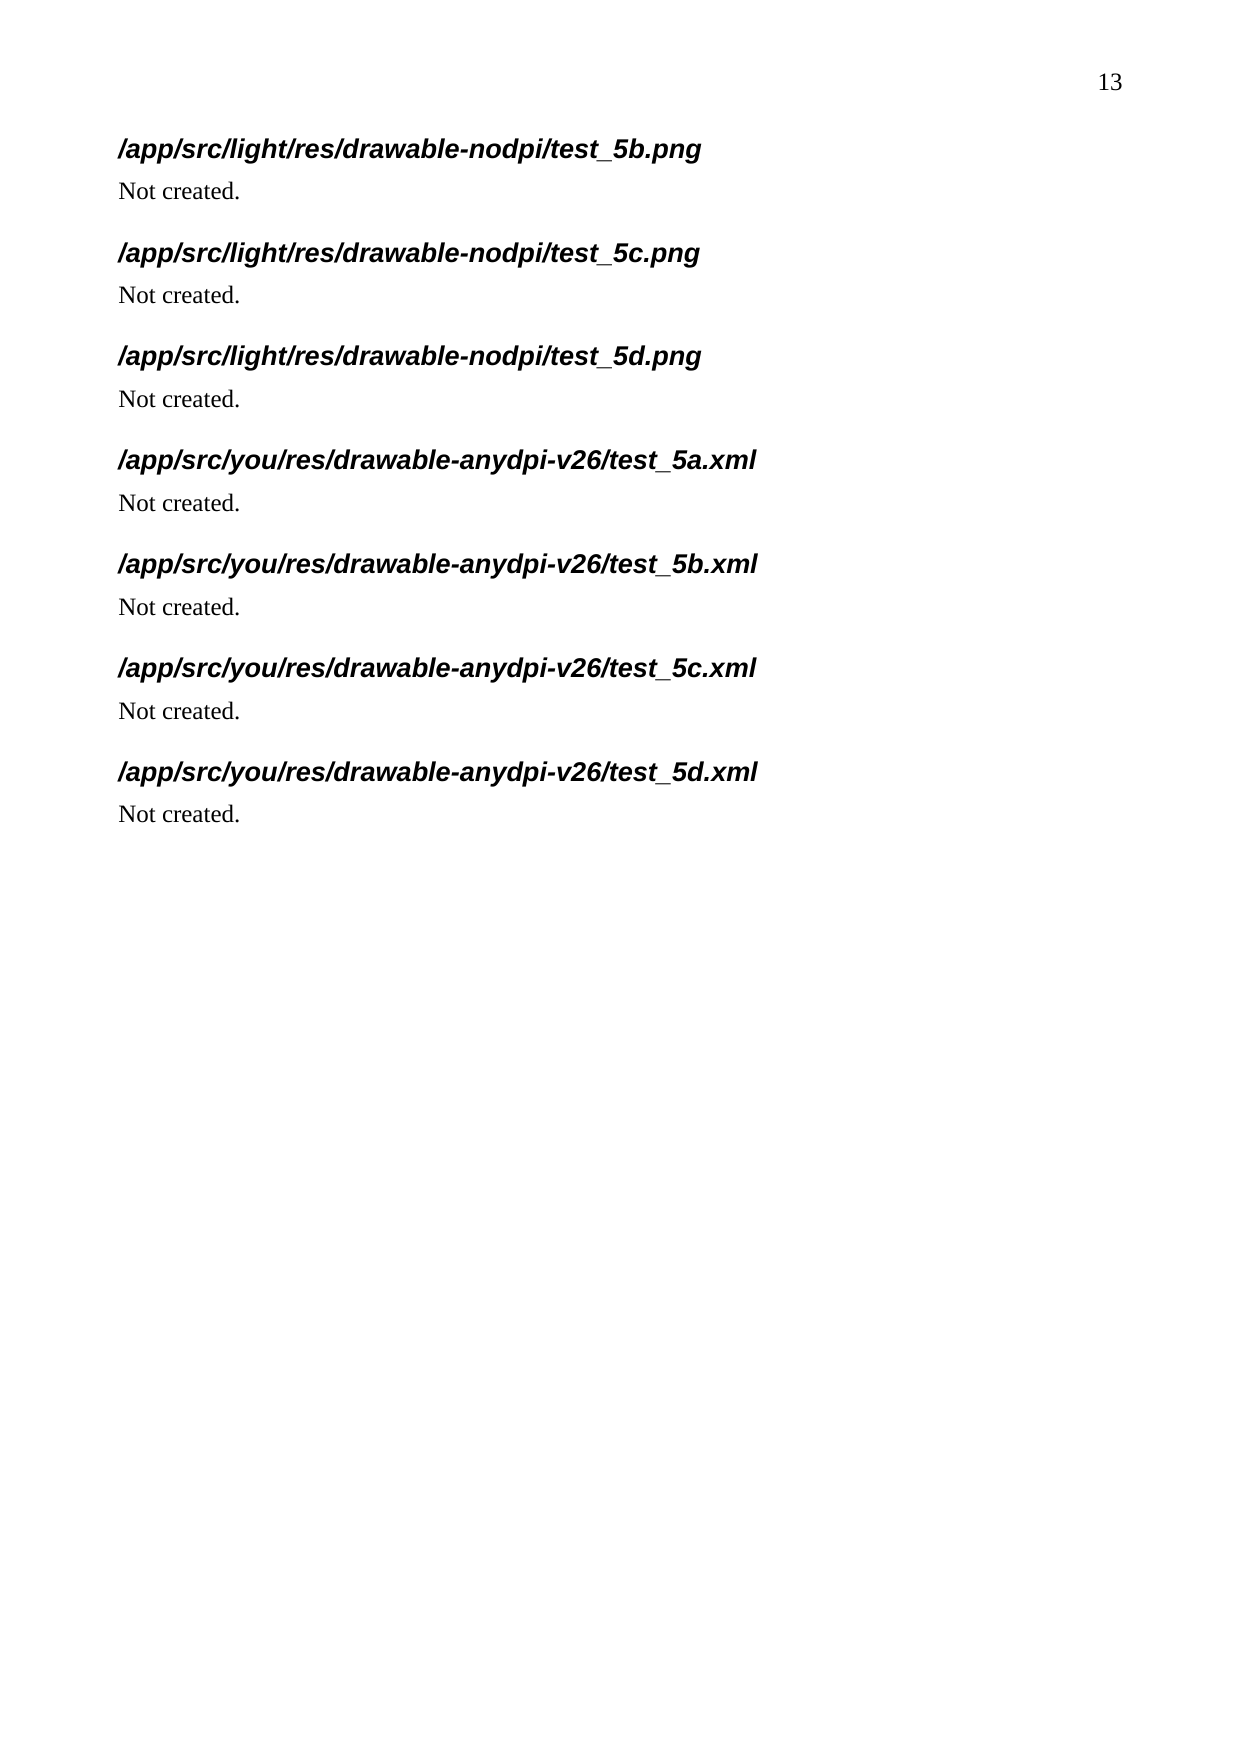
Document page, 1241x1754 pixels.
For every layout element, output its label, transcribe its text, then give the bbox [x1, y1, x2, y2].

subtitle /app/src/light/res/drawable-nodpi/test_5d.png [118, 340, 1122, 372]
text Not created. [118, 280, 1122, 309]
subtitle /app/src/you/res/drawable-anydpi-v26/test_5a.xml [118, 444, 1122, 476]
subtitle /app/src/light/res/drawable-nodpi/test_5b.png [118, 133, 1122, 164]
text Not created. [118, 488, 1122, 517]
text Not created. [118, 384, 1122, 413]
subtitle /app/src/you/res/drawable-anydpi-v26/test_5c.xml [118, 652, 1122, 683]
subtitle /app/src/you/res/drawable-anydpi-v26/test_5d.xml [118, 756, 1122, 787]
text Not created. [118, 696, 1122, 724]
subtitle /app/src/you/res/drawable-anydpi-v26/test_5b.xml [118, 548, 1122, 579]
subtitle /app/src/light/res/drawable-nodpi/test_5c.png [118, 237, 1122, 268]
text Not created. [118, 592, 1122, 621]
text Not created. [118, 799, 1122, 828]
text Not created. [118, 176, 1122, 205]
